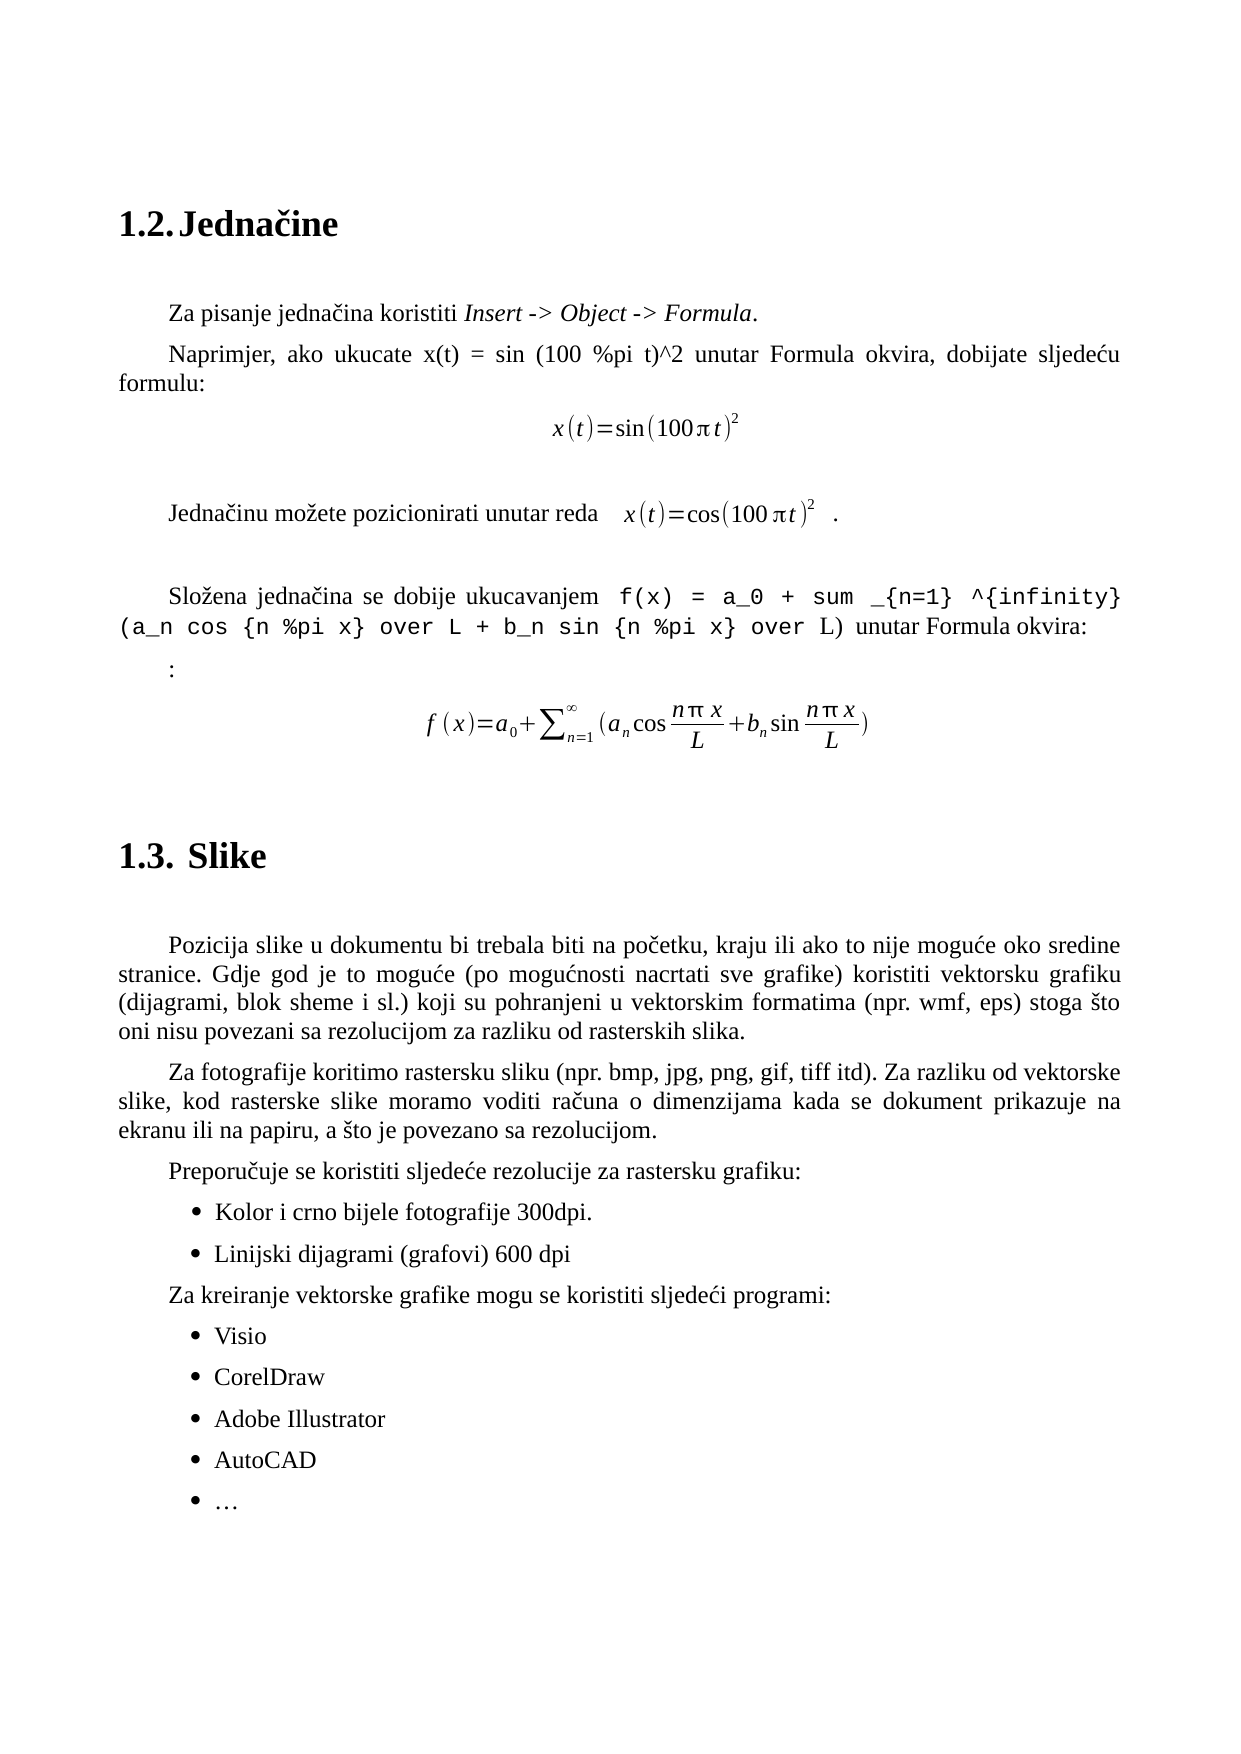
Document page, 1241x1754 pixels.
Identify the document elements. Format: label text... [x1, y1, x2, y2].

text Za fotografije koritimo rastersku sliku (npr. bmp, jpg, png, gif, tiff itd). Za razliku od vektorske slike, kod rasterske slike moramo voditi računa o dimenzijama kada se dokument prikazuje na ekranu ili na papiru, a što je povezano sa rezolucijom. [118, 1057, 1122, 1144]
text Složena jednačina se dobije ukucavanjem f(x) = a_0 + sum _{n=1} ^{infinity} (a_n cos {n %pi x} over L + b_n sin {n %pi x} over L) unutar Formula okvira: [118, 581, 1122, 642]
text Naprimjer, ako ukucate x(t) = sin (100 %pi t)^2 unutar Formula okvira, dobijate sljedeću formulu: [118, 339, 1122, 397]
text · Linijski dijagrami (grafovi) 600 dpi [191, 1239, 1122, 1267]
text · Adobe Illustrator [191, 1404, 1122, 1432]
text · AutoCAD [191, 1445, 1122, 1474]
text · Kolor i crno bijele fotografije 300dpi. [118, 1197, 1122, 1226]
text · Visio [191, 1321, 1122, 1350]
text Za pisanje jednačina koristiti Insert -> Object -> Formula. [118, 298, 1122, 327]
text : [118, 654, 1122, 683]
subtitle Slike [109, 833, 1122, 876]
text Jednačinu možete pozicionirati unutar reda . [118, 495, 1122, 527]
subtitle Jednačine [109, 201, 1122, 244]
text Preporučuje se koristiti sljedeće rezolucije za rastersku grafiku: [118, 1156, 1122, 1185]
text Za kreiranje vektorske grafike mogu se koristiti sljedeći programi: [118, 1280, 1122, 1309]
text · CorelDraw [191, 1362, 1122, 1391]
text · … [191, 1486, 1122, 1515]
text Pozicija slike u dokumentu bi trebala biti na početku, kraju ili ako to nije moguće oko sredine stranice. Gdje god je to moguće (po mogućnosti nacrtati sve grafike) koristiti vektorsku grafiku (dijagrami, blok sheme i sl.) koji su pohranjeni u vektorskim formatima (npr. wmf, eps) stoga što oni nisu povezani sa rezolucijom za razliku od rasterskih slika. [118, 930, 1122, 1045]
